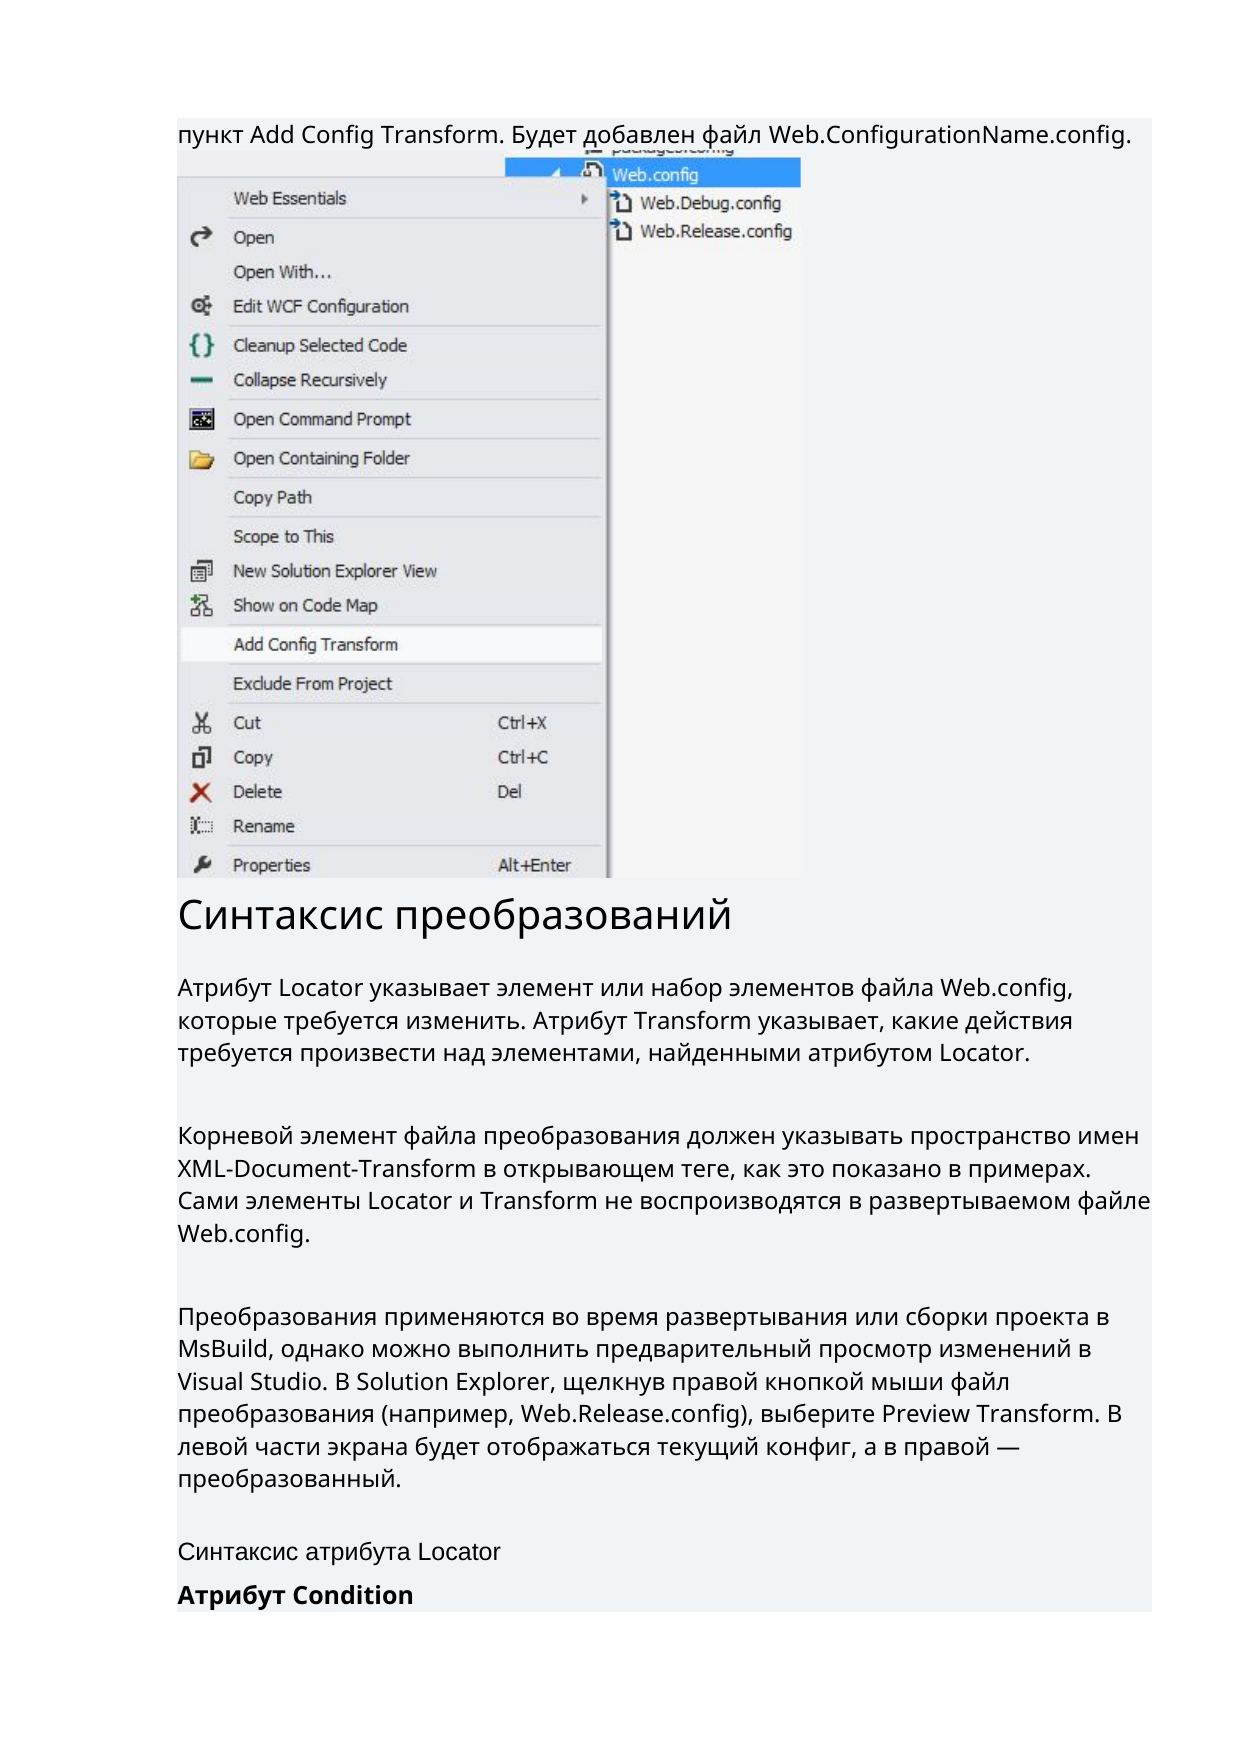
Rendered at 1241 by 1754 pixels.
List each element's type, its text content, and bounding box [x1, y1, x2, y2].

subtitle Атрибут Condition [177, 1578, 1152, 1612]
subtitle Синтаксис преобразований [177, 885, 1152, 941]
text Атрибут Locator указывает элемент или набор элементов файла Web.config, которые требуется изменить. Атрибут Transform указывает, какие действия требуется произвести над элементами, найденными атрибутом Locator. [177, 971, 1152, 1069]
subtitle Синтаксис атрибута Locator [177, 1528, 1152, 1565]
text Преобразования применяются во время развертывания или сборки проекта в MsBuild, однако можно выполнить предварительный просмотр изменений в Visual Studio. В Solution Explorer, щелкнув правой кнопкой мыши файл преобразования (например, Web.Release.config), выберите Preview Transform. В левой части экрана будет отображаться текущий конфиг, а в правой — преобразованный. [177, 1299, 1152, 1495]
text пункт Add Config Transform. Будет добавлен файл Web.ConfigurationName.config. [177, 118, 1152, 877]
text Корневой элемент файла преобразования должен указывать пространство имен XML-Document-Transform в открывающем теге, как это показано в примерах. Сами элементы Locator и Transform не воспроизводятся в развертываемом файле Web.config. [177, 1119, 1152, 1249]
